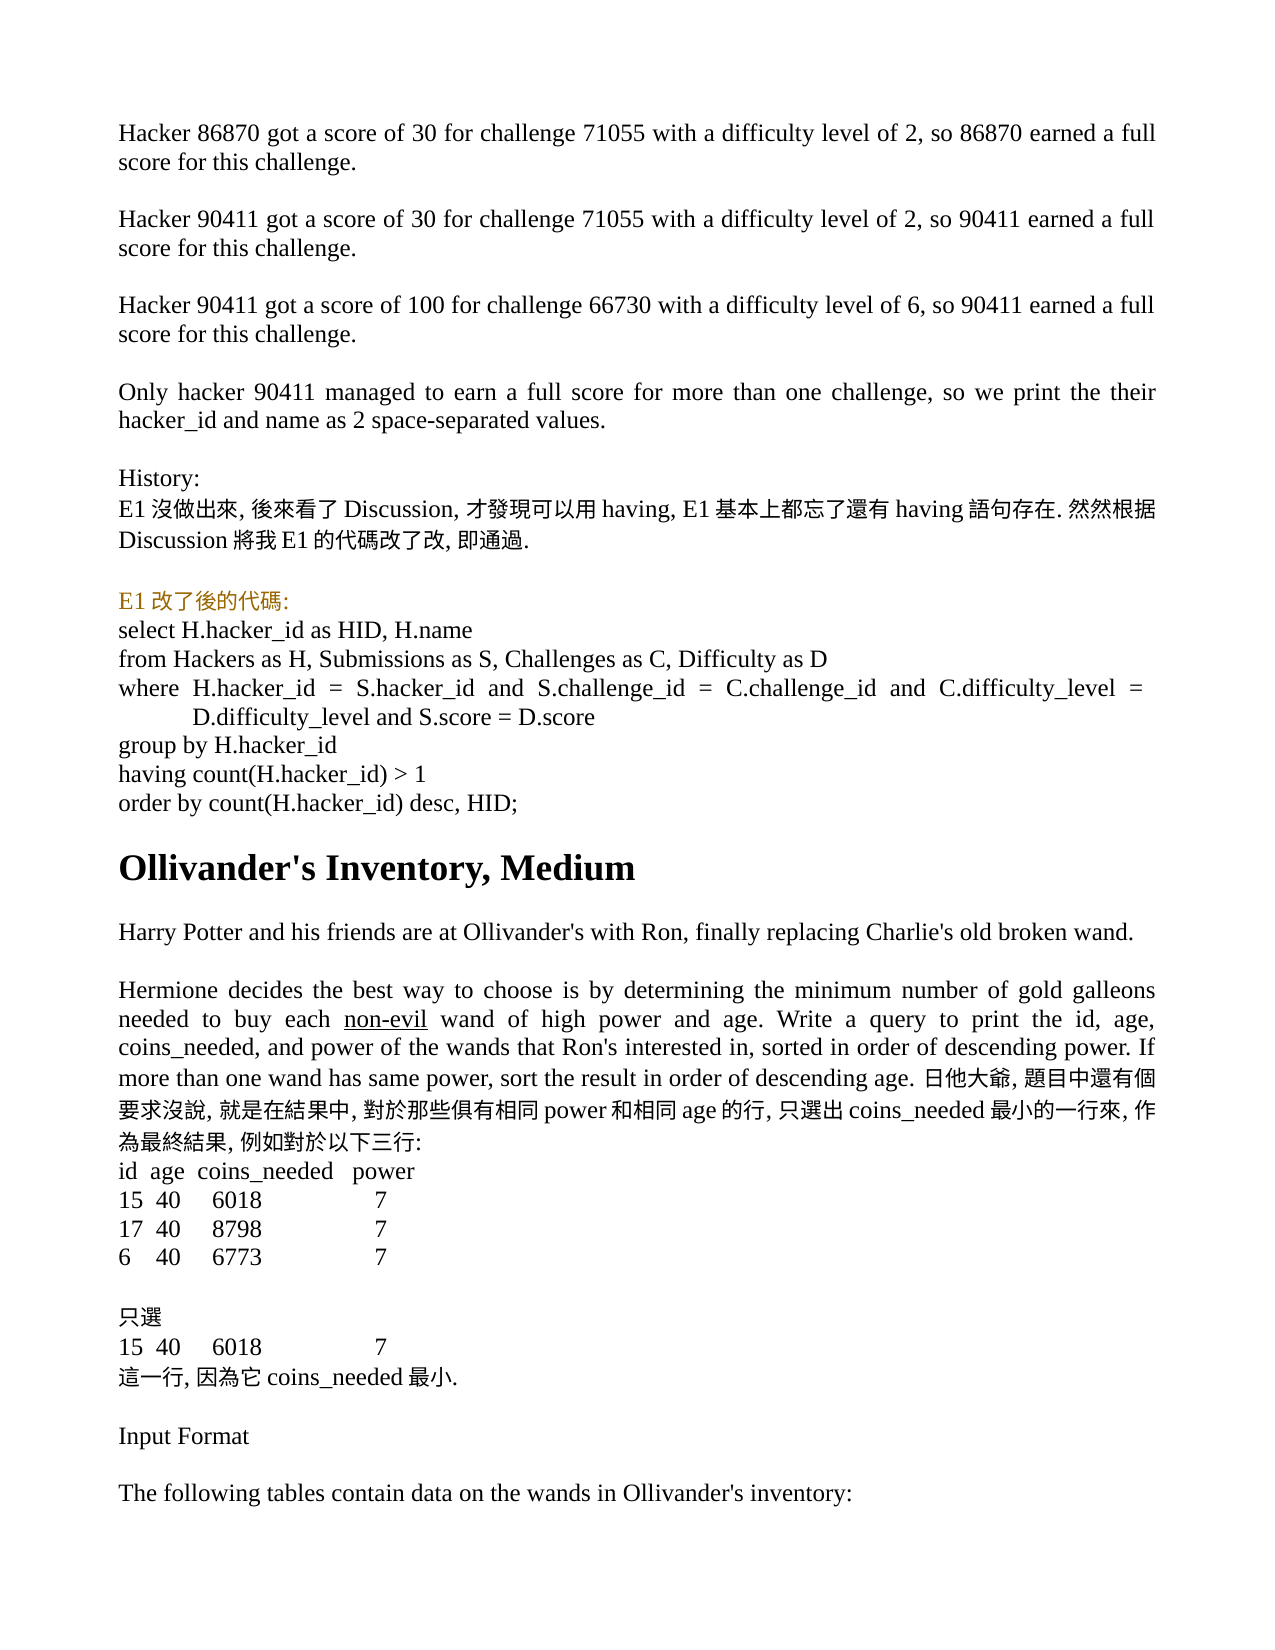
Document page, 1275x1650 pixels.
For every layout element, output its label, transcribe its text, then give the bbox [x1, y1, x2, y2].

text Hermione decides the best way to choose is by determining the minimum number of gold galleons needed to buy each non-evil wand of high power and age. Write a query to print the id, age, coins_needed, and power of the wands that Ron's interested in, sorted in order of descending power. If more than one wand has same power, sort the result in order of descending age. 日他大爺, 題目中還有個要求沒說, 就是在結果中, 對於那些俱有相同power和相同age的行, 只選出coins_needed最小的一行來, 作為最終結果, 例如對於以下三行: [118, 975, 1157, 1156]
text 15 40 6018 7 [118, 1185, 1157, 1214]
text order by count(H.hacker_id) desc, HID; [118, 788, 1157, 817]
text select H.hacker_id as HID, H.name [118, 616, 1157, 644]
text 這一行, 因為它 coins_needed最小. [118, 1360, 1157, 1392]
text 只選 [118, 1300, 1157, 1332]
text E1沒做出來, 後來看了Discussion, 才發現可以用having, E1基本上都忘了還有having語句存在. 然然根据Discussion將我E1的代碼改了改, 即通過. [118, 492, 1157, 555]
text Input Format [118, 1421, 1157, 1449]
text Only hacker 90411 managed to earn a full score for more than one challenge, so we print the their hacker_id and name as 2 space-separated values. [118, 377, 1157, 434]
text Hacker 86870 got a score of 30 for challenge 71055 with a difficulty level of 2, so 86870 earned a full score for this challenge. [118, 118, 1157, 176]
text 6 40 6773 7 [118, 1242, 1157, 1271]
text where H.hacker_id = S.hacker_id and S.challenge_id = C.challenge_id and C.difficulty_level = D.difficulty_level and S.score = D.score [118, 673, 1157, 731]
text from Hackers as H, Submissions as S, Challenges as C, Difficulty as D [118, 644, 1157, 673]
text Harry Potter and his friends are at Ollivander's with Ron, finally replacing Charlie's old broken wand. [118, 917, 1157, 946]
text History: [118, 463, 1157, 492]
text Hacker 90411 got a score of 30 for challenge 71055 with a difficulty level of 2, so 90411 earned a full score for this challenge. [118, 204, 1157, 262]
text 15 40 6018 7 [118, 1332, 1157, 1360]
text E1改了後的代碼: [118, 584, 1157, 616]
text Ollivander's Inventory, Medium [118, 846, 1157, 889]
text group by H.hacker_id [118, 731, 1157, 759]
text id age coins_needed power [118, 1156, 1157, 1185]
text having count(H.hacker_id) > 1 [118, 759, 1157, 788]
text 17 40 8798 7 [118, 1214, 1157, 1242]
text Hacker 90411 got a score of 100 for challenge 66730 with a difficulty level of 6, so 90411 earned a full score for this challenge. [118, 291, 1157, 348]
text The following tables contain data on the wands in Ollivander's inventory: [118, 1478, 1157, 1507]
